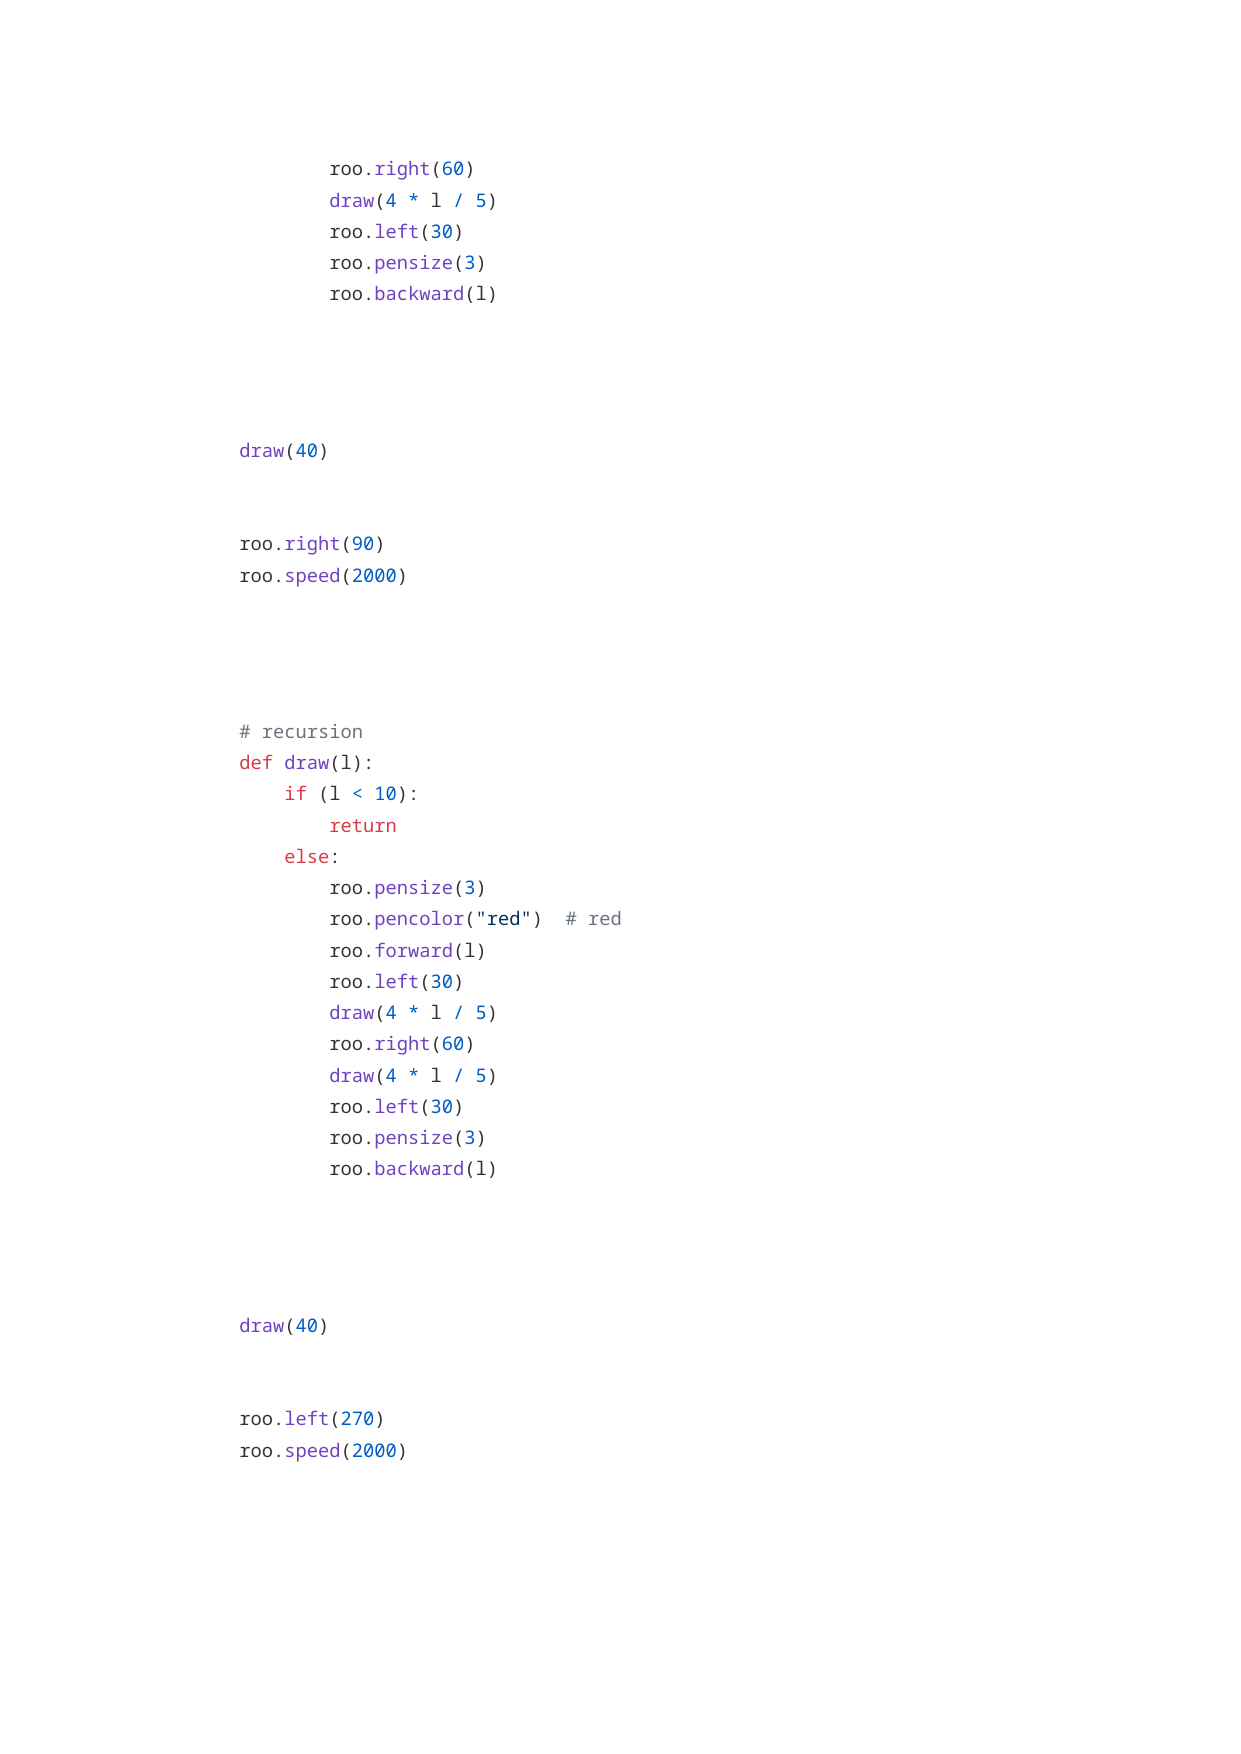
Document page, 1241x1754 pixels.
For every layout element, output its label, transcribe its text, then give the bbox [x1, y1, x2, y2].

table_cell [150, 1463, 239, 1525]
table_cell [150, 275, 239, 306]
table_cell [150, 213, 239, 244]
table_cell [150, 806, 239, 837]
table_cell draw(40) [239, 431, 1240, 462]
table_cell else: [239, 838, 1240, 869]
table_cell [150, 556, 239, 587]
table_cell [150, 713, 239, 744]
table_cell [150, 1088, 239, 1119]
table_cell [150, 1306, 239, 1337]
table_cell [150, 525, 239, 556]
table_cell [150, 369, 239, 431]
table_cell [239, 1181, 1240, 1244]
table_cell [150, 1244, 239, 1306]
table_cell draw(4 * l / 5) [239, 181, 1240, 212]
table_cell [239, 1463, 1240, 1525]
table_cell [150, 1056, 239, 1087]
table_cell [150, 588, 239, 650]
table_cell [150, 1431, 239, 1462]
table_cell [150, 744, 239, 775]
table_cell [150, 1181, 239, 1244]
table_cell roo.right(60) [239, 1025, 1240, 1056]
table_cell [150, 931, 239, 962]
table_cell [150, 1025, 239, 1056]
table_cell def draw(l): [239, 744, 1240, 775]
table_cell [150, 1525, 239, 1587]
table_cell [150, 650, 239, 712]
table_cell roo.left(30) [239, 213, 1240, 244]
table_cell [150, 963, 239, 994]
table_cell [239, 369, 1240, 431]
table_cell [150, 775, 239, 806]
table_cell roo.speed(2000) [239, 1431, 1240, 1462]
table_cell [239, 588, 1240, 650]
table_cell [150, 463, 239, 525]
table_cell [150, 244, 239, 275]
table_cell [150, 1400, 239, 1431]
table_cell roo.right(60) [239, 150, 1240, 181]
table_cell draw(4 * l / 5) [239, 1056, 1240, 1087]
table_cell [239, 306, 1240, 369]
table_cell [150, 1150, 239, 1181]
table_cell [150, 900, 239, 931]
table_cell return [239, 806, 1240, 837]
table_cell roo.pensize(3) [239, 244, 1240, 275]
table_cell roo.right(90) [239, 525, 1240, 556]
table_cell roo.forward(l) [239, 931, 1240, 962]
table_cell roo.left(30) [239, 963, 1240, 994]
table_cell [150, 838, 239, 869]
table_cell [150, 431, 239, 462]
table_cell roo.left(30) [239, 1088, 1240, 1119]
table_cell [150, 181, 239, 212]
table_cell roo.pensize(3) [239, 1119, 1240, 1150]
table_cell roo.pencolor("red") # red [239, 900, 1240, 931]
table_cell [150, 994, 239, 1025]
table_cell if (l < 10): [239, 775, 1240, 806]
table_cell roo.backward(l) [239, 275, 1240, 306]
table_cell [150, 1119, 239, 1150]
table_cell [150, 869, 239, 900]
table_cell draw(40) [239, 1306, 1240, 1337]
table_cell draw(4 * l / 5) [239, 994, 1240, 1025]
table_cell [239, 650, 1240, 712]
table_cell roo.left(270) [239, 1400, 1240, 1431]
table_cell [150, 1338, 239, 1400]
table_cell [150, 306, 239, 369]
table_cell [150, 150, 239, 181]
table_cell [239, 1244, 1240, 1306]
table_cell [239, 463, 1240, 525]
table_cell roo.pensize(3) [239, 869, 1240, 900]
table_cell roo.backward(l) [239, 1150, 1240, 1181]
table_cell [239, 1338, 1240, 1400]
table_cell roo.speed(2000) [239, 556, 1240, 587]
table_cell [239, 1525, 1240, 1587]
table_cell # recursion [239, 713, 1240, 744]
